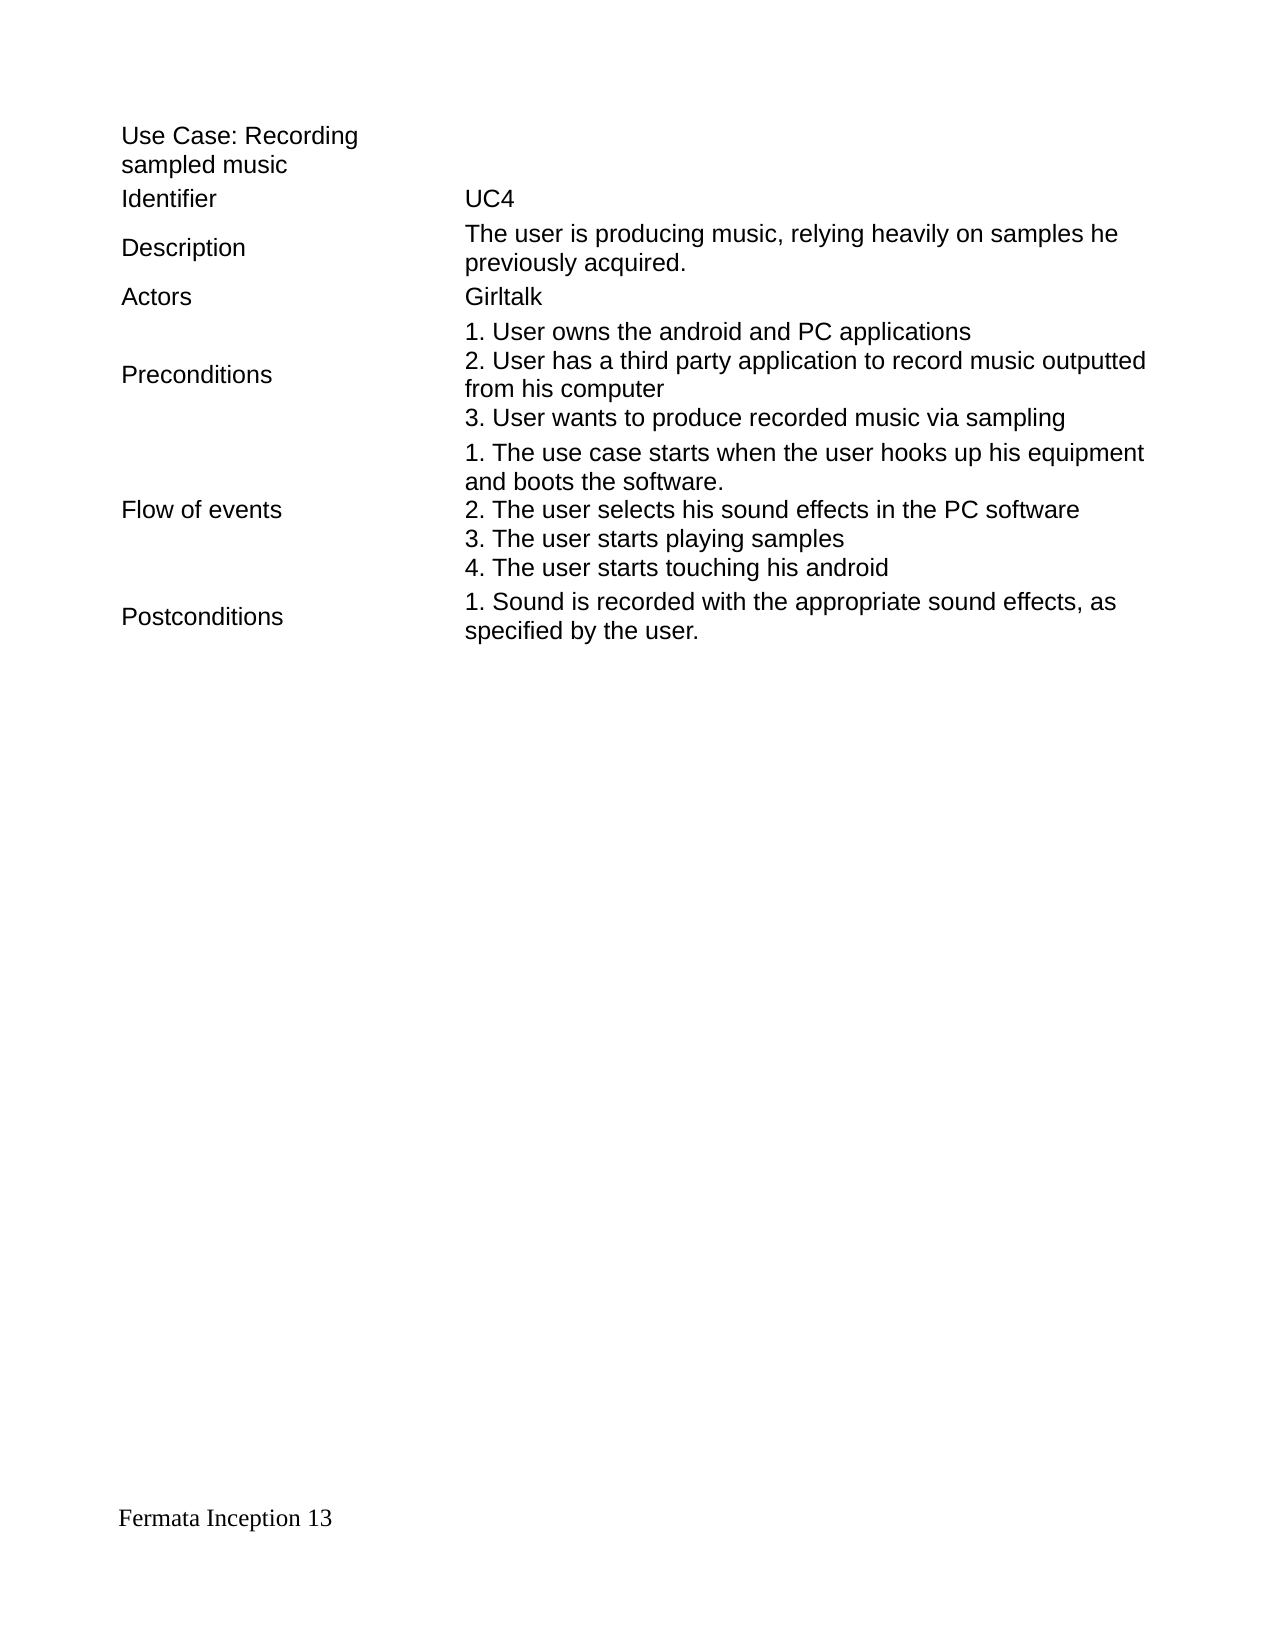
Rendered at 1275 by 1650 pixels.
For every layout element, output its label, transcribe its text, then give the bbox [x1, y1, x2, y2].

table_cell The user is producing music, relying heavily on samples he previously acquired. [462, 216, 1157, 279]
table_header [462, 118, 1157, 181]
table_cell UC4 [462, 181, 1157, 216]
table_cell Actors [118, 279, 462, 314]
table_cell 1. Sound is recorded with the appropriate sound effects, as specified by the user. [462, 584, 1157, 648]
table_cell Preconditions [118, 314, 462, 435]
table_cell Description [118, 216, 462, 279]
table_cell 1. The use case starts when the user hooks up his equipment and boots the software. 2. The user selects his sound effects in the PC software 3. The user starts playing samples 4. The user starts touching his android [462, 435, 1157, 584]
table_cell Postconditions [118, 584, 462, 648]
table_cell Identifier [118, 181, 462, 216]
table_cell Flow of events [118, 435, 462, 584]
table_cell 1. User owns the android and PC applications 2. User has a third party application to record music outputted from his computer 3. User wants to produce recorded music via sampling [462, 314, 1157, 435]
table_cell Girltalk [462, 279, 1157, 314]
table_header Use Case: Recording sampled music [118, 118, 462, 181]
